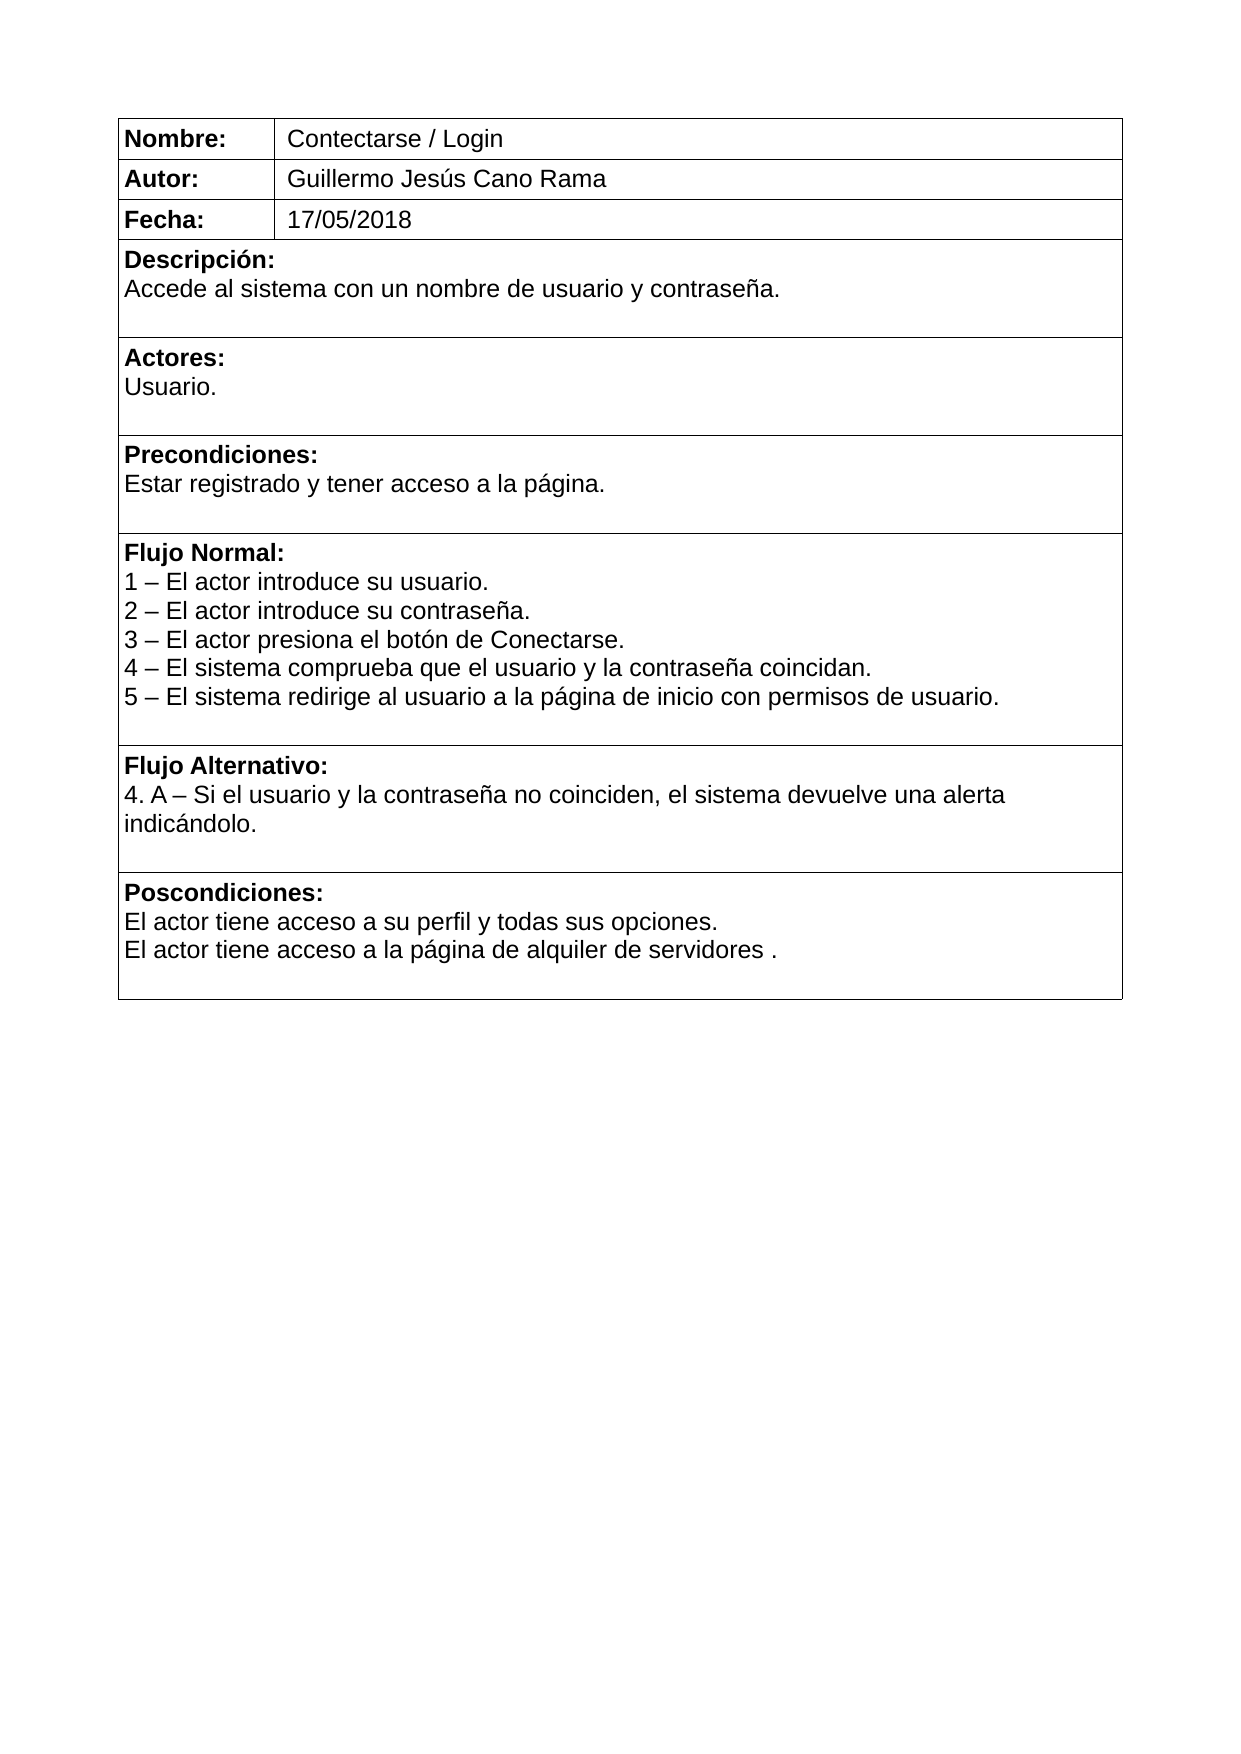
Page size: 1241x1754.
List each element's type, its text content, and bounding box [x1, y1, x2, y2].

table_header Contectarse / Login [275, 119, 1122, 158]
table_cell Flujo Normal: 1 – El actor introduce su usuario. 2 – El actor introduce su contraseña. 3 – El actor presiona el botón de Conectarse. 4 – El sistema comprueba que el usuario y la contraseña coincidan. 5 – El sistema redirige al usuario a la página de inicio con permisos de usuario. [119, 534, 1122, 745]
table_cell Precondiciones: Estar registrado y tener acceso a la página. [119, 436, 1122, 532]
table_cell Fecha: [119, 200, 274, 239]
table_cell Guillermo Jesús Cano Rama [275, 160, 1122, 199]
table_cell Poscondiciones: El actor tiene acceso a su perfil y todas sus opciones. El actor tiene acceso a la página de alquiler de servidores . [119, 873, 1122, 998]
table_cell 17/05/2018 [275, 200, 1122, 239]
table_cell Descripción: Accede al sistema con un nombre de usuario y contraseña. [119, 240, 1122, 337]
table_cell Actores: Usuario. [119, 338, 1122, 435]
table_header Nombre: [119, 119, 274, 158]
table_cell Autor: [119, 160, 274, 199]
table_cell Flujo Alternativo: 4. A – Si el usuario y la contraseña no coinciden, el sistema devuelve una alerta indicándolo. [119, 746, 1122, 872]
